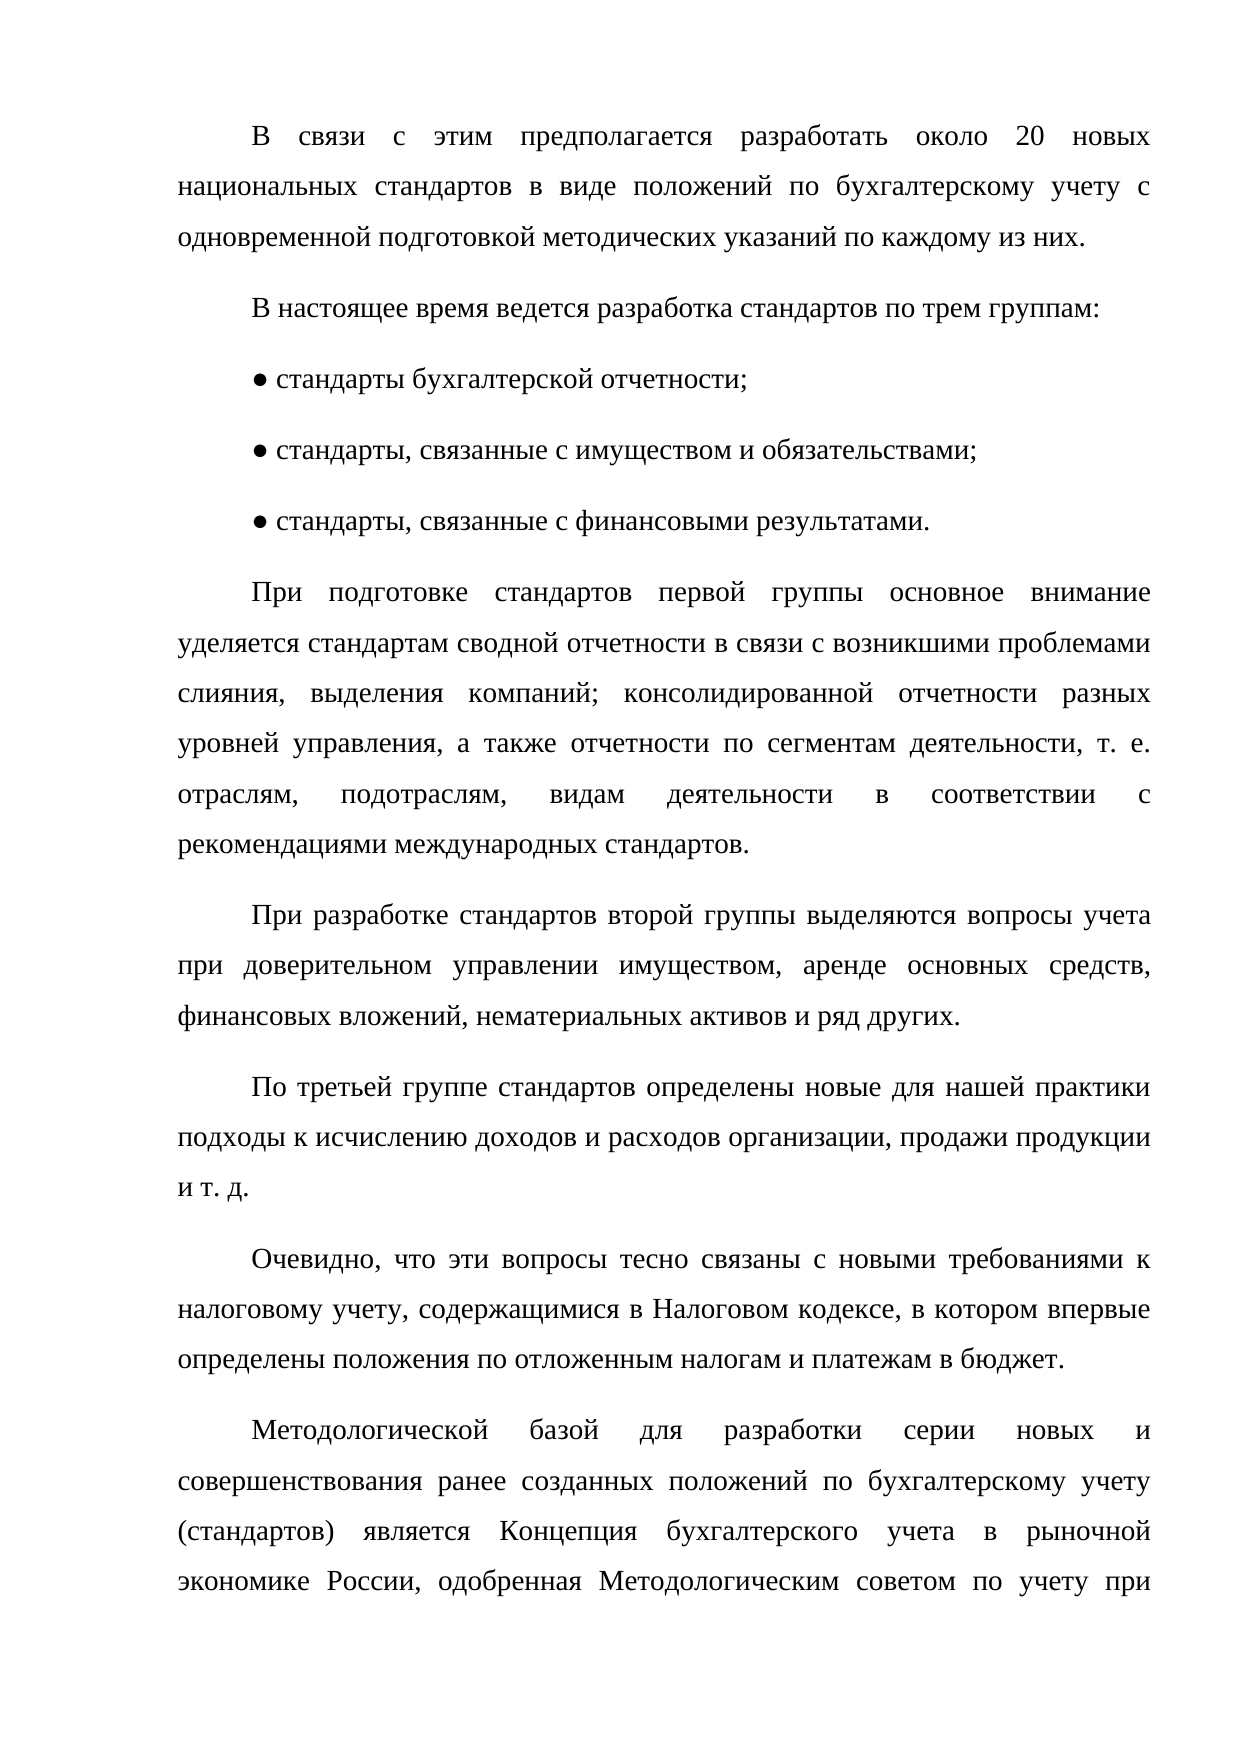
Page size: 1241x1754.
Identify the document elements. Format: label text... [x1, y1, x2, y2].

text При подготовке стандартов первой группы основное внимание уделяется стандартам сводной отчетности в связи с возникшими проблемами слияния, выделения компаний; консолидированной отчетности разных уровней управления, а также отчетности по сегментам деятельности, т. е. отраслям, подотраслям, видам деятельности в соответствии с рекомендациями международных стандартов. [177, 574, 1152, 859]
text ● стандарты бухгалтерской отчетности; [177, 361, 1152, 394]
text В связи с этим предполагается разработать около 20 новых национальных стандартов в виде положений по бухгалтерскому учету с одновременной подготовкой методических указаний по каждому из них. [177, 118, 1152, 252]
text В настоящее время ведется разработка стандартов по трем группам: [177, 290, 1152, 323]
text По третьей группе стандартов определены новые для нашей практики подходы к исчислению доходов и расходов организации, продажи продукции и т. д. [177, 1069, 1152, 1203]
text Очевидно, что эти вопросы тесно связаны с новыми требованиями к налоговому учету, содержащимися в Налоговом кодексе, в котором впервые определены положения по отложенным налогам и платежам в бюджет. [177, 1241, 1152, 1375]
text Методологической базой для разработки серии новых и совершенствования ранее созданных положений по бухгалтерскому учету (стандартов) является Концепция бухгалтерского учета в рыночной экономике России, одобренная Методологическим советом по учету при [177, 1412, 1152, 1597]
text ● стандарты, связанные с имуществом и обязательствами; [177, 432, 1152, 466]
text ● стандарты, связанные с финансовыми результатами. [177, 503, 1152, 537]
text При разработке стандартов второй группы выделяются вопросы учета при доверительном управлении имуществом, аренде основных средств, финансовых вложений, нематериальных активов и ряд других. [177, 897, 1152, 1031]
